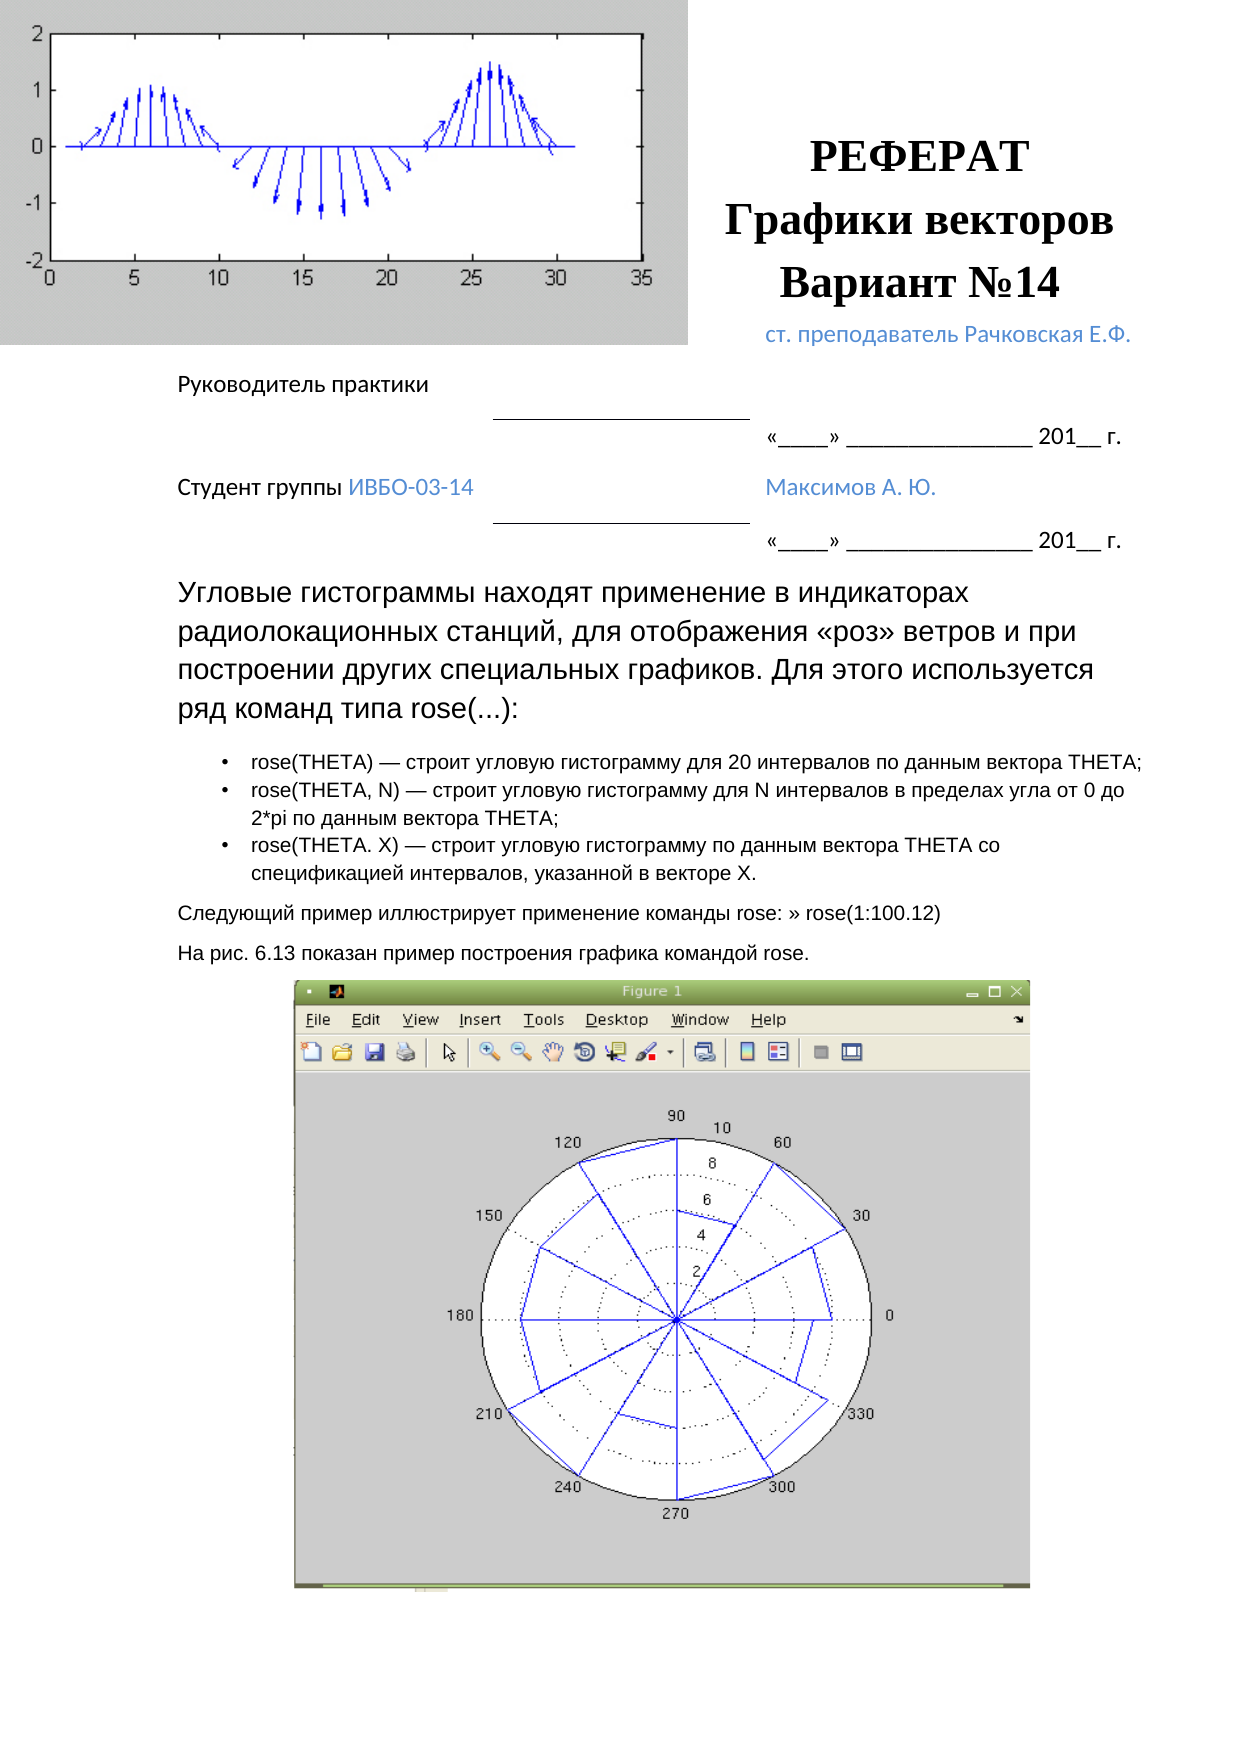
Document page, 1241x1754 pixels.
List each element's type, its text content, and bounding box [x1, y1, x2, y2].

picture [0, 0, 688, 368]
picture [293, 980, 1031, 1592]
table_cell «____» _______________ 201__ г. [750, 419, 1163, 471]
table_cell «____» _______________ 201__ г. [750, 523, 1163, 575]
list rose(ТНЕТА, N) — строит угловую гистограмму для N интервалов в пределах угла от 0 до 2*рi по данным вектора ТНЕТА; [221, 778, 1152, 829]
text На рис. 6.13 показан пример построения графика командой rose. [177, 941, 1152, 964]
table_header ст. преподаватель Рачковская Е.Ф. [750, 318, 1163, 419]
table_cell Максимов А. Ю. [750, 471, 1163, 523]
table_cell Студент группы ИВБО-03-14 [166, 471, 492, 523]
table_cell [493, 420, 750, 471]
table_header [493, 318, 750, 419]
text Вариант №14 [688, 255, 1152, 307]
table_cell [166, 419, 492, 471]
table_cell [493, 471, 750, 523]
text Угловые гистограммы находят применение в индикаторах радиолокационных станций, для отображения «роз» ветров и при построении других специальных графиков. Для этого используется ряд команд типа rose(...): [177, 575, 1152, 724]
text Графики векторов [688, 192, 1152, 244]
table_cell [166, 523, 492, 575]
table_header Руководитель практики [166, 345, 492, 419]
text Следующий пример иллюстрирует применение команды rose: » rose(1:100.12) [177, 901, 1152, 924]
text РЕФЕРАТ [688, 128, 1152, 181]
list rose(THETA) — строит угловую гистограмму для 20 интервалов по данным вектора ТНЕТА; [221, 750, 1152, 774]
list rose(ТНЕТА. X) — строит угловую гистограмму по данным вектора ТНЕТА со спецификацией интервалов, указанной в векторе X. [221, 833, 1152, 884]
table_cell [493, 524, 750, 575]
